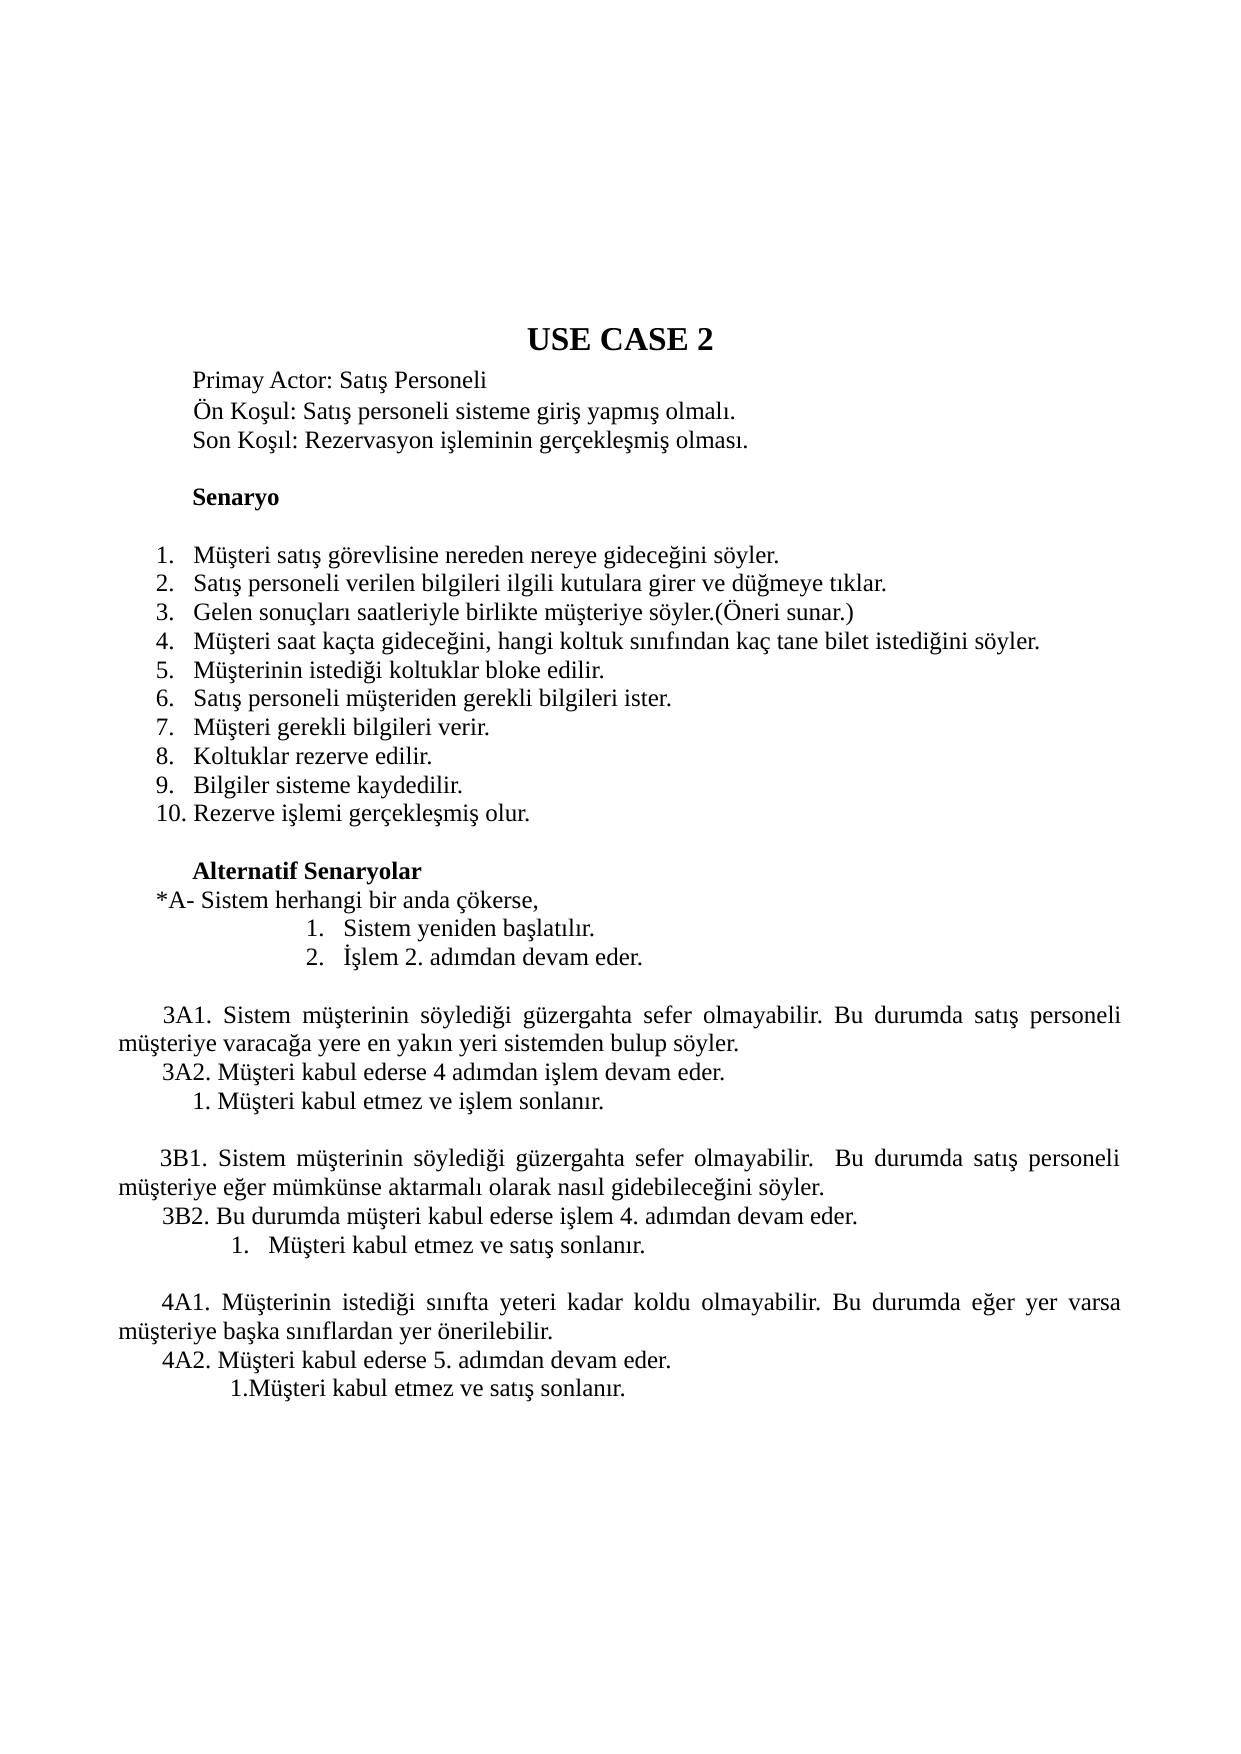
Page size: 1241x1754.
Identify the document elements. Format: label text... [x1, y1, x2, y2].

text 3A2. Müşteri kabul ederse 4 adımdan işlem devam eder. [118, 1057, 1122, 1086]
text 4A1. Müşterinin istediği sınıfta yeteri kadar koldu olmayabilir. Bu durumda eğer yer varsa müşteriye başka sınıflardan yer önerilebilir. [118, 1287, 1122, 1345]
list Satış personeli verilen bilgileri ilgili kutulara girer ve düğmeye tıklar. [156, 568, 1122, 597]
text 4A2. Müşteri kabul ederse 5. adımdan devam eder. [118, 1345, 1122, 1373]
list İşlem 2. adımdan devam eder. [306, 942, 1122, 971]
text USE CASE 2 [118, 319, 1122, 358]
list Koltuklar rezerve edilir. [156, 741, 1122, 770]
list Bilgiler sisteme kaydedilir. [156, 770, 1122, 798]
text Ön Koşul: Satış personeli sisteme giriş yapmış olmalı. [118, 396, 1122, 425]
list Müşteri kabul etmez ve satış sonlanır. [231, 1230, 1122, 1258]
list Satış personeli müşteriden gerekli bilgileri ister. [156, 683, 1122, 712]
text Alternatif Senaryolar [118, 856, 1122, 885]
list Müşterinin istediği koltuklar bloke edilir. [156, 655, 1122, 683]
list Sistem yeniden başlatılır. [306, 913, 1122, 942]
text 1. Müşteri kabul etmez ve işlem sonlanır. [118, 1086, 1122, 1115]
text Senaryo [118, 482, 1122, 511]
text Son Koşıl: Rezervasyon işleminin gerçekleşmiş olması. [118, 425, 1122, 453]
list Gelen sonuçları saatleriyle birlikte müşteriye söyler.(Öneri sunar.) [156, 597, 1122, 626]
text *A- Sistem herhangi bir anda çökerse, [118, 885, 1122, 913]
text 3B2. Bu durumda müşteri kabul ederse işlem 4. adımdan devam eder. [118, 1201, 1122, 1230]
list Rezerve işlemi gerçekleşmiş olur. [156, 798, 1122, 827]
list Müşteri satış görevlisine nereden nereye gideceğini söyler. [156, 540, 1122, 568]
text Primay Actor: Satış Personeli [118, 358, 1122, 396]
text 1.Müşteri kabul etmez ve satış sonlanır. [118, 1373, 1122, 1402]
list Müşteri gerekli bilgileri verir. [156, 712, 1122, 741]
list Müşteri saat kaçta gideceğini, hangi koltuk sınıfından kaç tane bilet istediğini söyler. [156, 626, 1122, 655]
text 3B1. Sistem müşterinin söylediği güzergahta sefer olmayabilir. Bu durumda satış personeli müşteriye eğer mümkünse aktarmalı olarak nasıl gidebileceğini söyler. [118, 1143, 1122, 1201]
text 3A1. Sistem müşterinin söylediği güzergahta sefer olmayabilir. Bu durumda satış personeli müşteriye varacağa yere en yakın yeri sistemden bulup söyler. [118, 1000, 1122, 1057]
